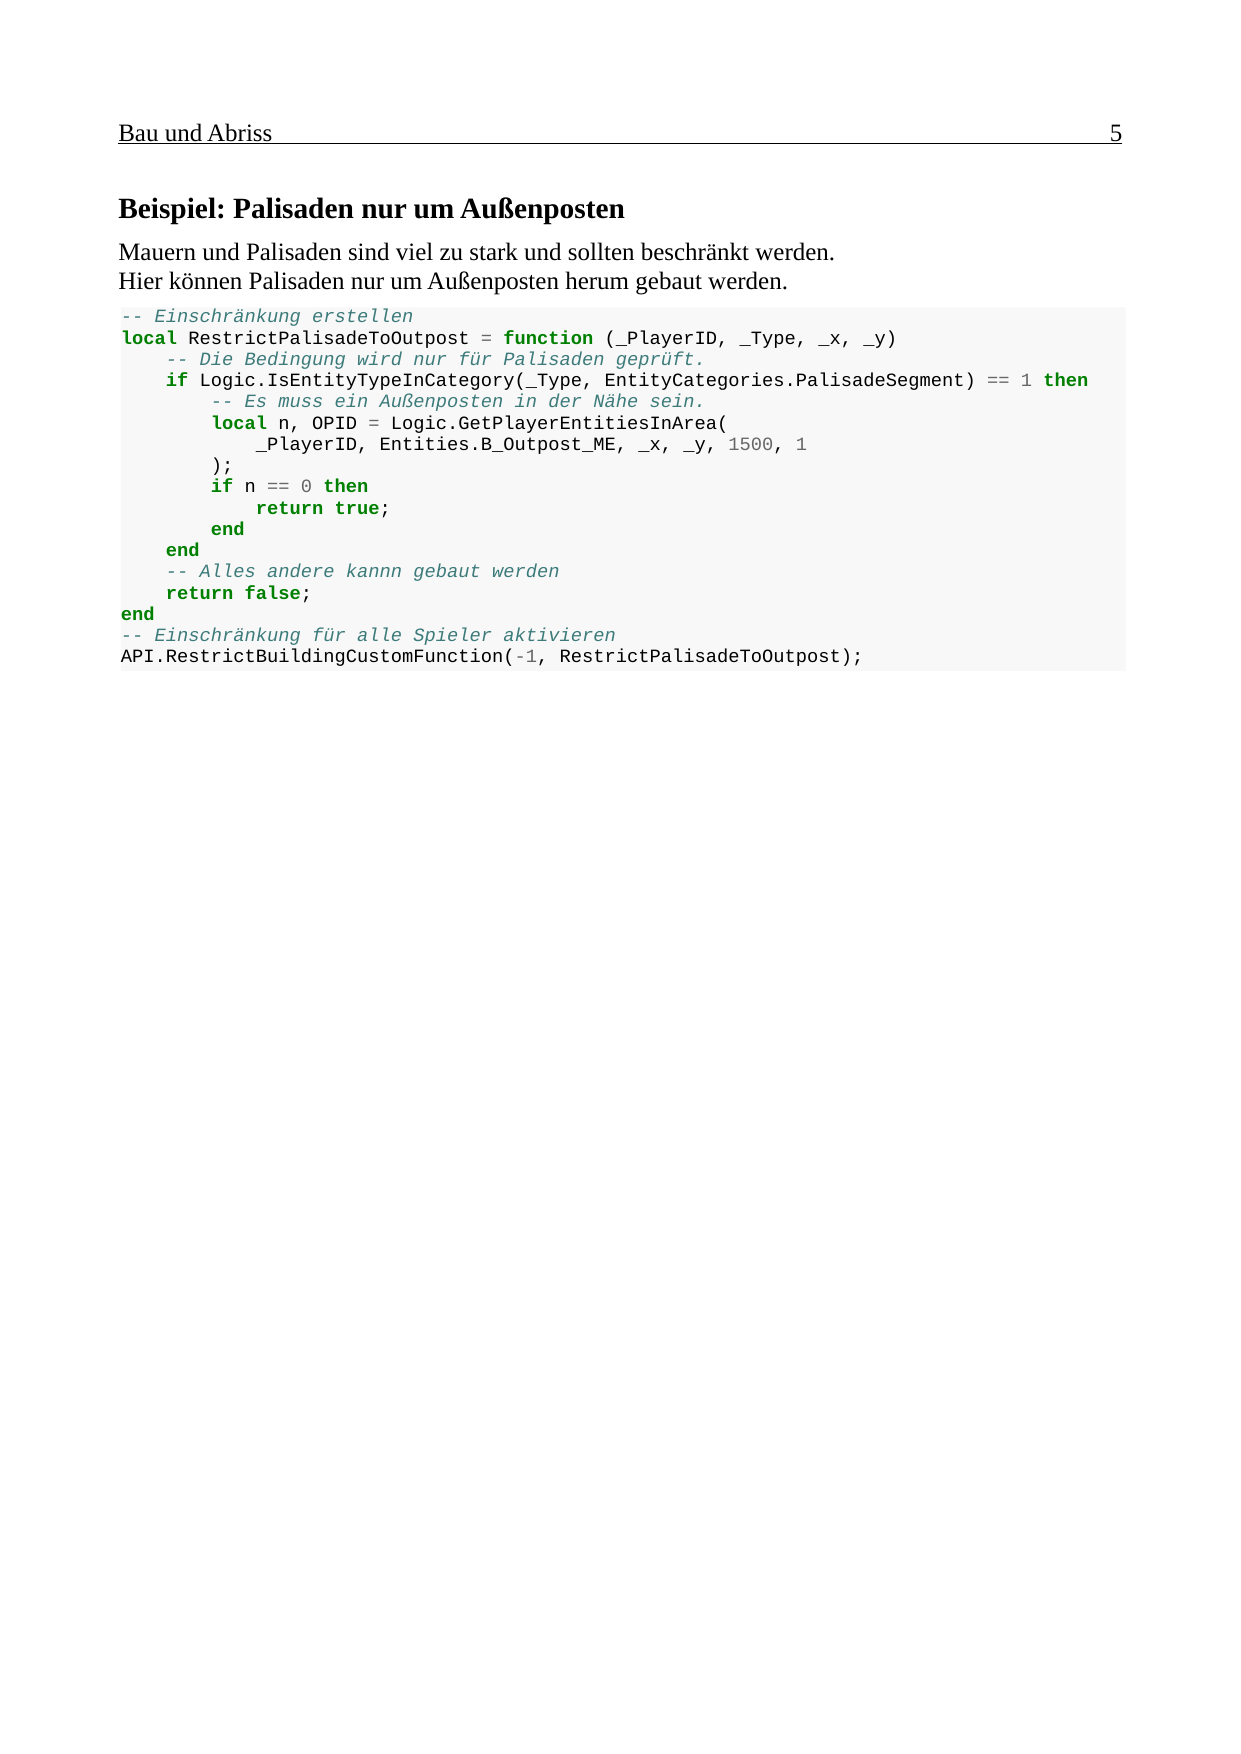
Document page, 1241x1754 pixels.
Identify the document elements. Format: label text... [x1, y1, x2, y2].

text Mauern und Palisaden sind viel zu stark und sollten beschränkt werden. [118, 237, 1122, 266]
subtitle Beispiel: Palisaden nur um Außenposten [118, 191, 1122, 225]
text Hier können Palisaden nur um Außenposten herum gebaut werden. [118, 266, 1122, 295]
